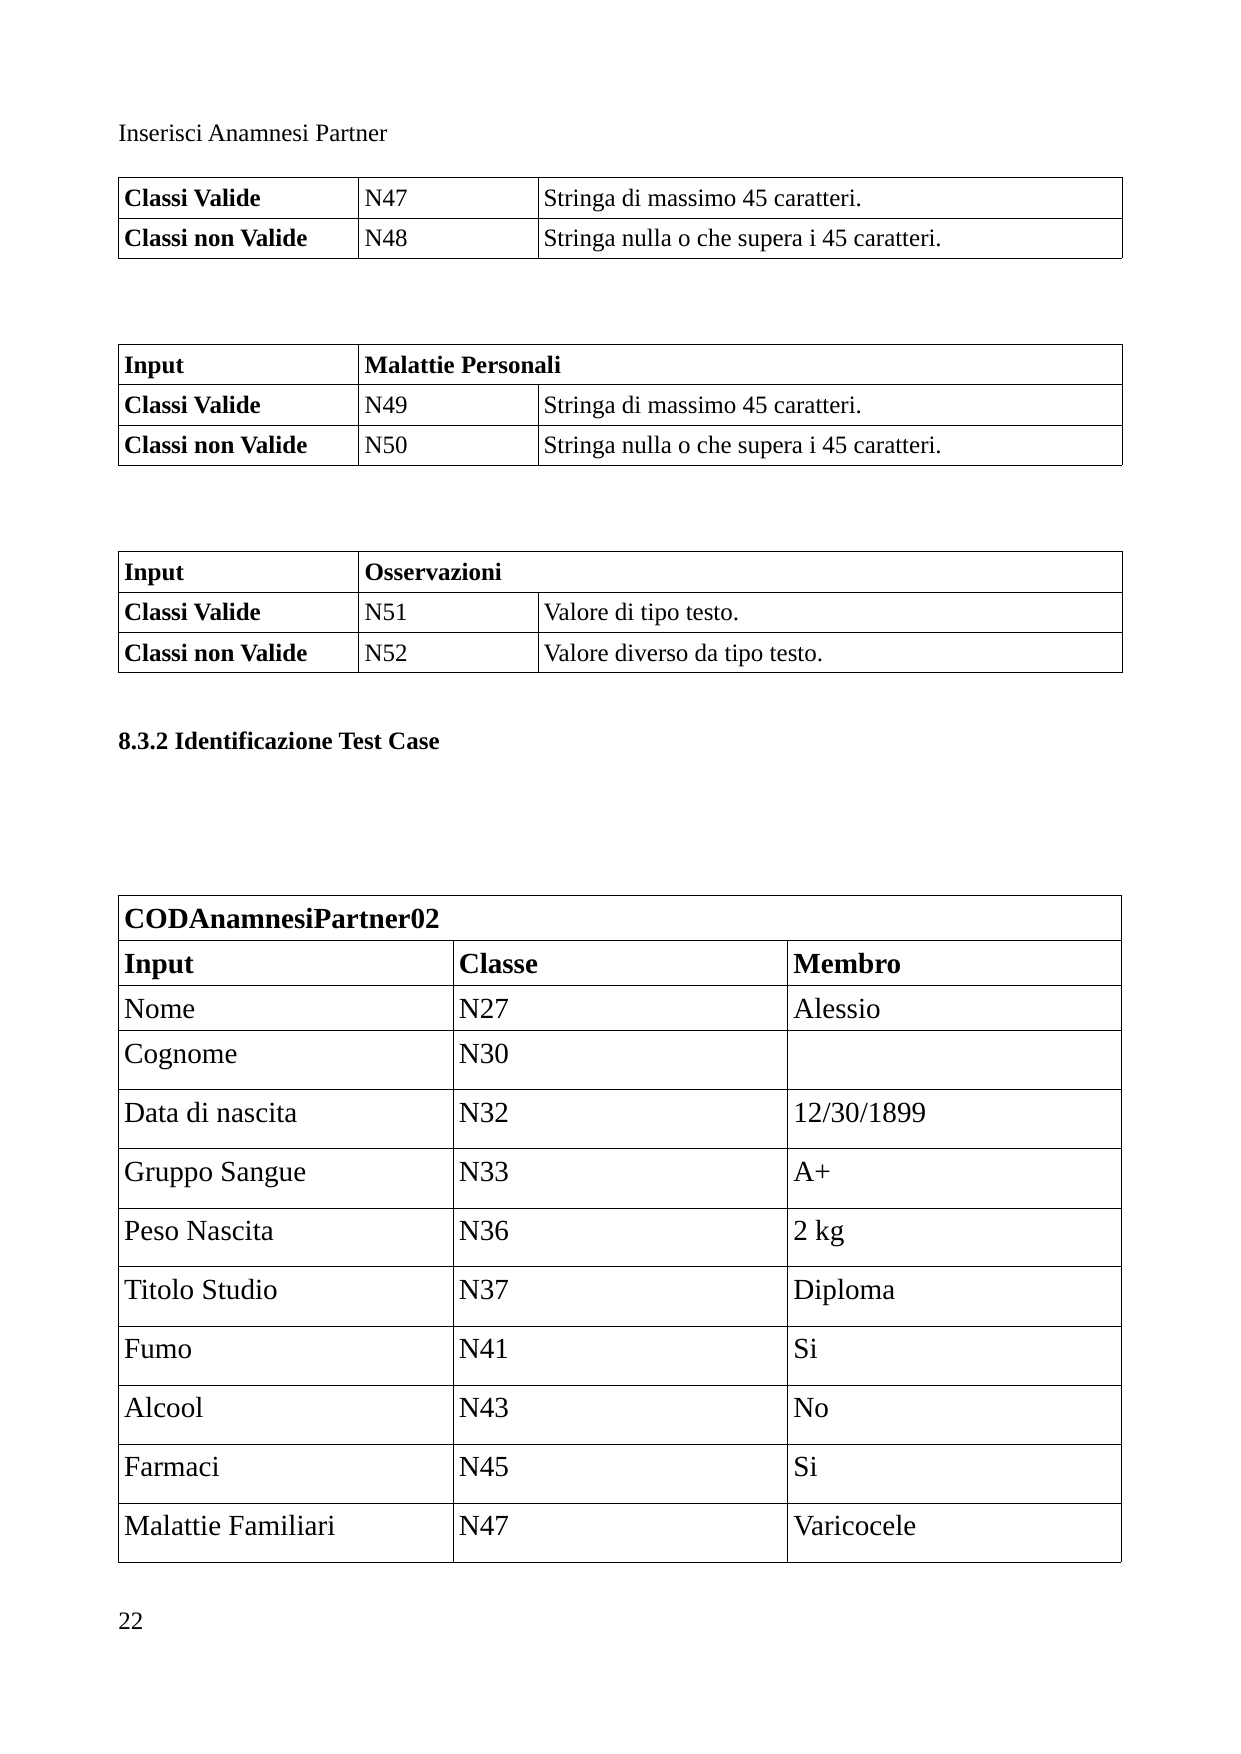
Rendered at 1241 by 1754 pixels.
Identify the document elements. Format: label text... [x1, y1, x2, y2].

table_cell Cognome [119, 1031, 453, 1089]
table_cell N43 [454, 1386, 787, 1444]
table_cell N48 [359, 219, 538, 258]
table_cell Membro [788, 941, 1121, 985]
table_cell A+ [788, 1149, 1121, 1207]
table_cell N47 [359, 178, 538, 217]
table_header CODAnamnesiPartner02 [119, 896, 1121, 940]
table_cell Input [119, 941, 453, 985]
table_cell Data di nascita [119, 1090, 453, 1148]
table_cell Classe [454, 941, 787, 985]
table_cell Stringa nulla o che supera i 45 caratteri. [539, 426, 1122, 465]
table_cell Alcool [119, 1386, 453, 1444]
table_cell No [788, 1386, 1121, 1444]
table_cell Alessio [788, 986, 1121, 1030]
table_header Osservazioni [359, 552, 1122, 592]
table_cell [788, 1031, 1121, 1089]
table_cell N30 [454, 1031, 787, 1089]
table_cell Diploma [788, 1267, 1121, 1326]
table_header Input [119, 345, 358, 384]
table_cell Si [788, 1327, 1121, 1384]
table_cell 2 kg [788, 1209, 1121, 1266]
table_cell 30/12/1899 [788, 1090, 1121, 1148]
table_cell N50 [359, 426, 538, 465]
table_cell Peso Nascita [119, 1209, 453, 1266]
table_cell Fumo [119, 1327, 453, 1384]
table_cell N33 [454, 1149, 787, 1207]
table_cell N51 [359, 593, 538, 632]
table_cell N45 [454, 1445, 787, 1503]
table_cell Malattie Familiari [119, 1504, 453, 1562]
table_cell Classi Valide [119, 593, 358, 632]
table_cell Si [788, 1445, 1121, 1503]
subtitle 8.3.2 Identificazione Test Case [118, 726, 1122, 755]
table_cell Farmaci [119, 1445, 453, 1503]
table_cell Classi Valide [119, 385, 358, 425]
table_cell Classi Valide [119, 178, 358, 217]
table_cell Classi non Valide [119, 426, 358, 465]
table_cell Classi non Valide [119, 219, 358, 258]
table_header Malattie Personali [359, 345, 1122, 384]
table_cell N36 [454, 1209, 787, 1266]
table_cell N49 [359, 385, 538, 425]
table_cell Nome [119, 986, 453, 1030]
table_cell Gruppo Sangue [119, 1149, 453, 1207]
table_cell Varicocele [788, 1504, 1121, 1562]
table_header Input [119, 552, 358, 592]
table_cell Titolo Studio [119, 1267, 453, 1326]
table_cell N27 [454, 986, 787, 1030]
table_cell N37 [454, 1267, 787, 1326]
table_cell Stringa di massimo 45 caratteri. [539, 385, 1122, 425]
table_cell N32 [454, 1090, 787, 1148]
table_cell Stringa di massimo 45 caratteri. [539, 178, 1122, 217]
table_cell N47 [454, 1504, 787, 1562]
table_cell N41 [454, 1327, 787, 1384]
table_cell Stringa nulla o che supera i 45 caratteri. [539, 219, 1122, 258]
table_cell Valore di tipo testo. [539, 593, 1122, 632]
table_cell Classi non Valide [119, 633, 358, 672]
table_cell Valore diverso da tipo testo. [539, 633, 1122, 672]
table_cell N52 [359, 633, 538, 672]
